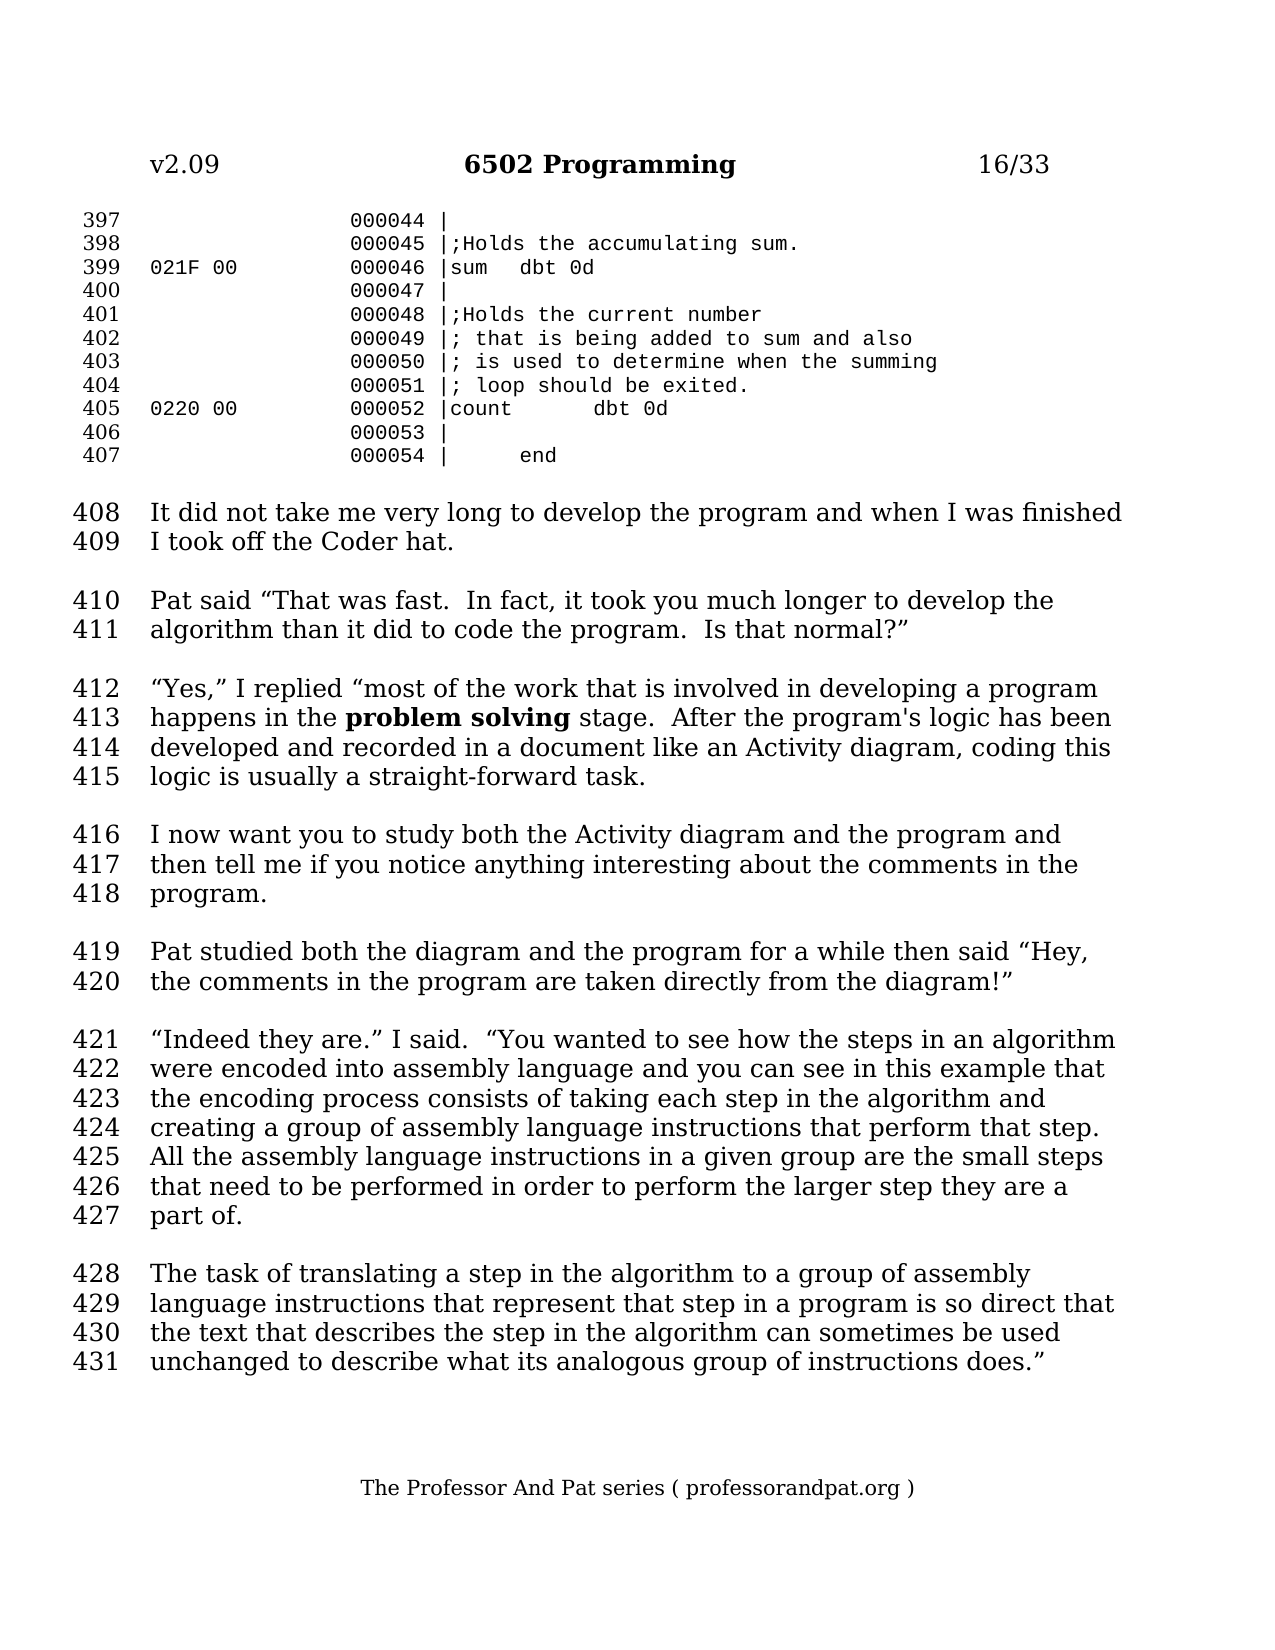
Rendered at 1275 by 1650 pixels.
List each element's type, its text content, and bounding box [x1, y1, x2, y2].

text “Yes,” I replied “most of the work that is involved in developing a program happens in the problem solving stage. After the program's logic has been developed and recorded in a document like an Activity diagram, coding this logic is usually a straight-forward task. [150, 674, 1125, 791]
text 000051 |; loop should be exited. [150, 375, 1125, 398]
text 000044 | [150, 210, 1125, 233]
text 000048 |;Holds the current number [150, 304, 1125, 328]
text Pat said “That was fast. In fact, it took you much longer to develop the algorithm than it did to code the program. Is that normal?” [150, 586, 1125, 644]
text The task of translating a step in the algorithm to a group of assembly language instructions that represent that step in a program is so direct that the text that describes the step in the algorithm can sometimes be used unchanged to describe what its analogous group of instructions does.” [150, 1259, 1125, 1377]
text Pat studied both the diagram and the program for a while then said “Hey, the comments in the program are taken directly from the diagram!” [150, 938, 1125, 996]
text It did not take me very long to develop the program and when I was finished I took off the Coder hat. [150, 498, 1125, 557]
text 000047 | [150, 281, 1125, 304]
text I now want you to study both the Activity diagram and the program and then tell me if you notice anything interesting about the comments in the program. [150, 821, 1125, 908]
text 0220 00 000052 |count dbt 0d [150, 398, 1125, 422]
text 000049 |; that is being added to sum and also [150, 328, 1125, 351]
text 021F 00 000046 |sum dbt 0d [150, 257, 1125, 281]
text 000054 | end [150, 445, 1125, 469]
text “Indeed they are.” I said. “You wanted to see how the steps in an algorithm were encoded into assembly language and you can see in this example that the encoding process consists of taking each step in the algorithm and creating a group of assembly language instructions that perform that step. All the assembly language instructions in a given group are the small steps that need to be performed in order to perform the larger step they are a part of. [150, 1025, 1125, 1230]
text 000050 |; is used to determine when the summing [150, 351, 1125, 375]
text 000053 | [150, 422, 1125, 445]
text 000045 |;Holds the accumulating sum. [150, 233, 1125, 257]
